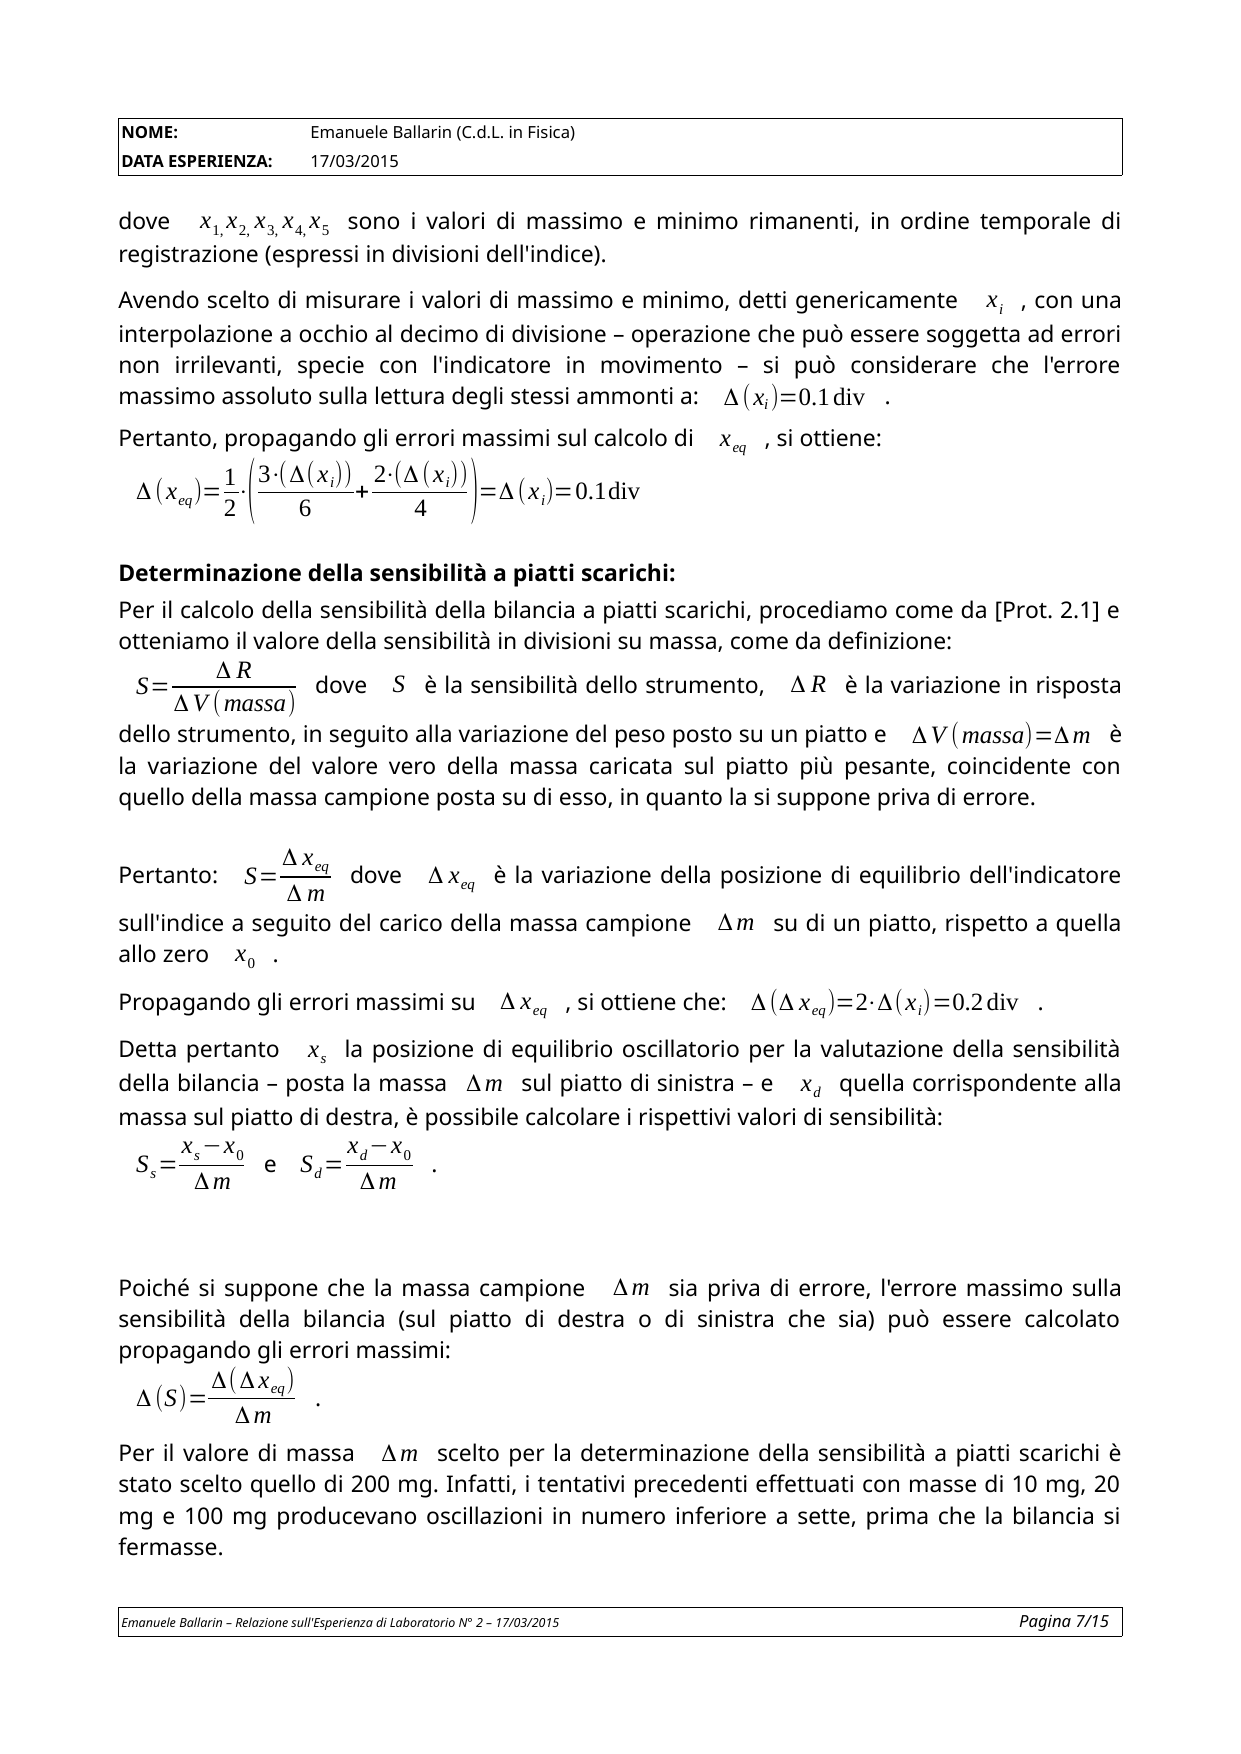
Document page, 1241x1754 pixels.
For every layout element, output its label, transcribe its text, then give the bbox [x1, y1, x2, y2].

text Pertanto, propagando gli errori massimi sul calcolo di , si ottiene: [118, 422, 1122, 526]
text Propagando gli errori massimi su , si ottiene che: . [118, 986, 1122, 1019]
text dove è la sensibilità dello strumento, è la variazione in risposta dello strumento, in seguito alla variazione del peso posto su un piatto e è la variazione del valore vero della massa caricata sul piatto più pesante, coincidente con quello della massa campione posta su di esso, in quanto la si suppone priva di errore. [118, 657, 1122, 812]
text Avendo scelto di misurare i valori di massimo e minimo, detti genericamente , con una interpolazione a occhio al decimo di divisione – operazione che può essere soggetta ad errori non irrilevanti, specie con l'indicatore in movimento – si può considerare che l'errore massimo assoluto sulla lettura degli stessi ammonti a: . [118, 284, 1122, 414]
text Pertanto: dove è la variazione della posizione di equilibrio dell'indicatore sull'indice a seguito del carico della massa campione su di un piatto, rispetto a quella allo zero . [118, 843, 1122, 971]
text Determinazione della sensibilità a piatti scarichi: [118, 557, 1122, 588]
text Detta pertanto la posizione di equilibrio oscillatorio per la valutazione della sensibilità della bilancia – posta la massasul piatto di sinistra – e quella corrispondente alla massa sul piatto di destra, è possibile calcolare i rispettivi valori di sensibilità: [118, 1033, 1122, 1132]
text Per il calcolo della sensibilità della bilancia a piatti scarichi, procediamo come da [Prot. 2.1] e otteniamo il valore della sensibilità in divisioni su massa, come da definizione: [118, 594, 1122, 657]
text e . [118, 1132, 1122, 1195]
text Poiché si suppone che la massa campione sia priva di errore, l'errore massimo sulla sensibilità della bilancia (sul piatto di destra o di sinistra che sia) può essere calcolato propagando gli errori massimi: [118, 1271, 1122, 1365]
text dove sono i valori di massimo e minimo rimanenti, in ordine temporale di registrazione (espressi in divisioni dell'indice). [118, 205, 1122, 270]
text Per il valore di massa scelto per la determinazione della sensibilità a piatti scarichi è stato scelto quello di 200 mg. Infatti, i tentativi precedenti effettuati con masse di 10 mg, 20 mg e 100 mg producevano oscillazioni in numero inferiore a sette, prima che la bilancia si fermasse. [118, 1437, 1122, 1562]
text . [118, 1365, 1122, 1429]
